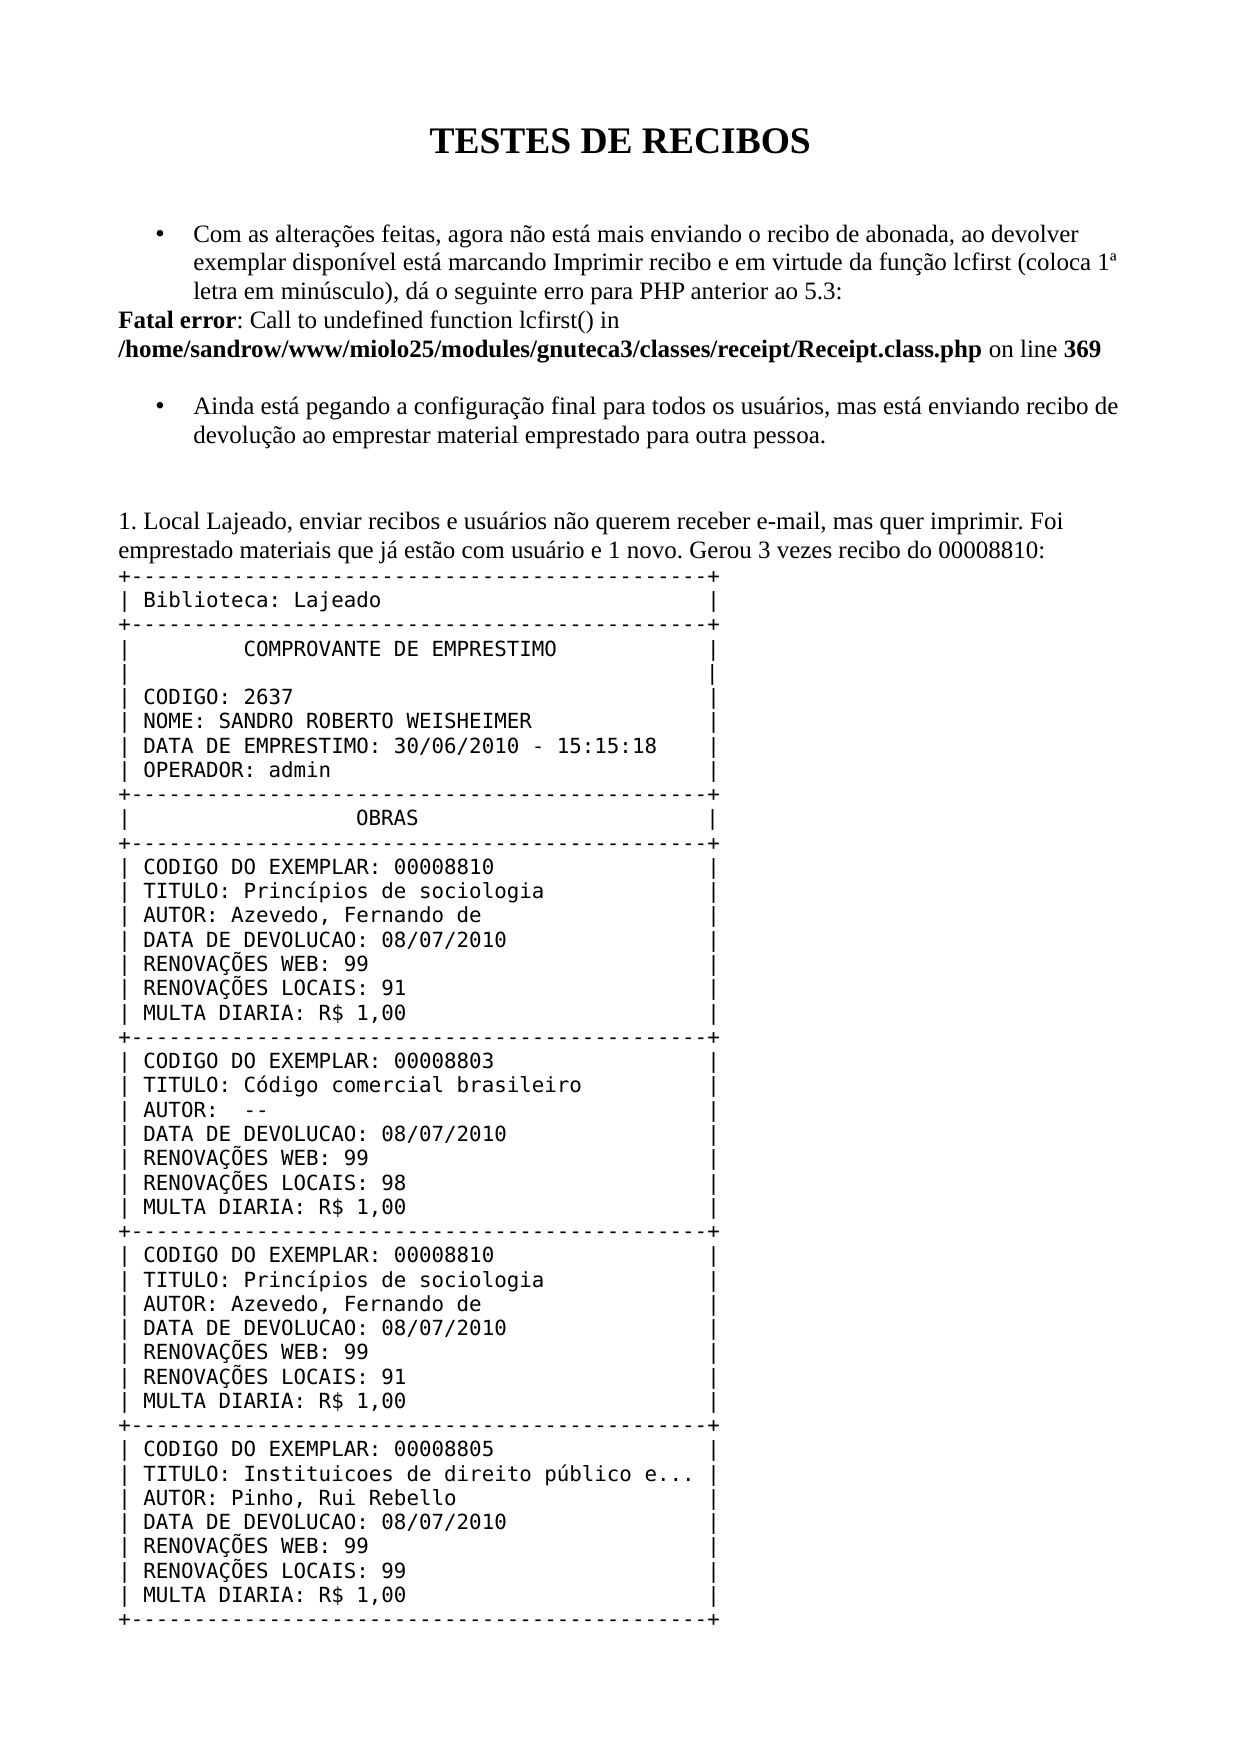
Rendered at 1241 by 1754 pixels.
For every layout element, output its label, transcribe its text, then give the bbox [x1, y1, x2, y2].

text | MULTA DIARIA: R$ 1,00 | [118, 1195, 1122, 1219]
text | CODIGO DO EXEMPLAR: 00008803 | [118, 1049, 1122, 1073]
text +----------------------------------------------+ [118, 1219, 1122, 1243]
text | RENOVAÇÕES LOCAIS: 99 | [118, 1559, 1122, 1583]
text | MULTA DIARIA: R$ 1,00 | [118, 1583, 1122, 1607]
text | DATA DE DEVOLUCAO: 08/07/2010 | [118, 1510, 1122, 1534]
text +----------------------------------------------+ [118, 1025, 1122, 1049]
list Ainda está pegando a configuração final para todos os usuários, mas está enviando recibo de devolução ao emprestar material emprestado para outra pessoa. [156, 391, 1122, 449]
text | DATA DE DEVOLUCAO: 08/07/2010 | [118, 1122, 1122, 1146]
text | DATA DE EMPRESTIMO: 30/06/2010 - 15:15:18 | [118, 734, 1122, 758]
text | AUTOR: Azevedo, Fernando de | [118, 903, 1122, 928]
text | OPERADOR: admin | [118, 758, 1122, 782]
text | AUTOR: -- | [118, 1098, 1122, 1122]
text +----------------------------------------------+ [118, 612, 1122, 637]
text | RENOVAÇÕES WEB: 99 | [118, 1340, 1122, 1365]
text | COMPROVANTE DE EMPRESTIMO | [118, 637, 1122, 661]
text TESTES DE RECIBOS [118, 118, 1122, 161]
text | RENOVAÇÕES LOCAIS: 91 | [118, 976, 1122, 1001]
list Com as alterações feitas, agora não está mais enviando o recibo de abonada, ao devolver exemplar disponível está marcando Imprimir recibo e em virtude da função lcfirst (coloca 1ª letra em minúsculo), dá o seguinte erro para PHP anterior ao 5.3: [156, 219, 1122, 305]
text +----------------------------------------------+ [118, 1607, 1122, 1632]
text | RENOVAÇÕES WEB: 99 | [118, 1146, 1122, 1171]
text | RENOVAÇÕES LOCAIS: 91 | [118, 1365, 1122, 1389]
text | RENOVAÇÕES LOCAIS: 98 | [118, 1171, 1122, 1195]
text | MULTA DIARIA: R$ 1,00 | [118, 1389, 1122, 1413]
text | AUTOR: Azevedo, Fernando de | [118, 1292, 1122, 1316]
text | AUTOR: Pinho, Rui Rebello | [118, 1486, 1122, 1510]
text +----------------------------------------------+ [118, 564, 1122, 588]
text | CODIGO DO EXEMPLAR: 00008810 | [118, 855, 1122, 879]
text | TITULO: Instituicoes de direito público e... | [118, 1462, 1122, 1486]
text | Biblioteca: Lajeado | [118, 588, 1122, 612]
text | TITULO: Princípios de sociologia | [118, 879, 1122, 903]
text | CODIGO DO EXEMPLAR: 00008810 | [118, 1243, 1122, 1268]
text | RENOVAÇÕES WEB: 99 | [118, 952, 1122, 976]
text +----------------------------------------------+ [118, 831, 1122, 855]
text | TITULO: Princípios de sociologia | [118, 1268, 1122, 1292]
text 1. Local Lajeado, enviar recibos e usuários não querem receber e-mail, mas quer imprimir. Foi emprestado materiais que já estão com usuário e 1 novo. Gerou 3 vezes recibo do 00008810: [118, 506, 1122, 564]
text | TITULO: Código comercial brasileiro | [118, 1073, 1122, 1098]
text | CODIGO: 2637 | [118, 685, 1122, 709]
text | RENOVAÇÕES WEB: 99 | [118, 1534, 1122, 1559]
text +----------------------------------------------+ [118, 782, 1122, 806]
text | DATA DE DEVOLUCAO: 08/07/2010 | [118, 1316, 1122, 1340]
text | DATA DE DEVOLUCAO: 08/07/2010 | [118, 928, 1122, 952]
text | MULTA DIARIA: R$ 1,00 | [118, 1001, 1122, 1025]
text Fatal error: Call to undefined function lcfirst() in /home/sandrow/www/miolo25/modules/gnuteca3/classes/receipt/Receipt.class.php on line 369 [118, 305, 1122, 391]
text | NOME: SANDRO ROBERTO WEISHEIMER | [118, 709, 1122, 734]
text | | [118, 661, 1122, 685]
text | CODIGO DO EXEMPLAR: 00008805 | [118, 1437, 1122, 1462]
text +----------------------------------------------+ [118, 1413, 1122, 1437]
text | OBRAS | [118, 806, 1122, 831]
